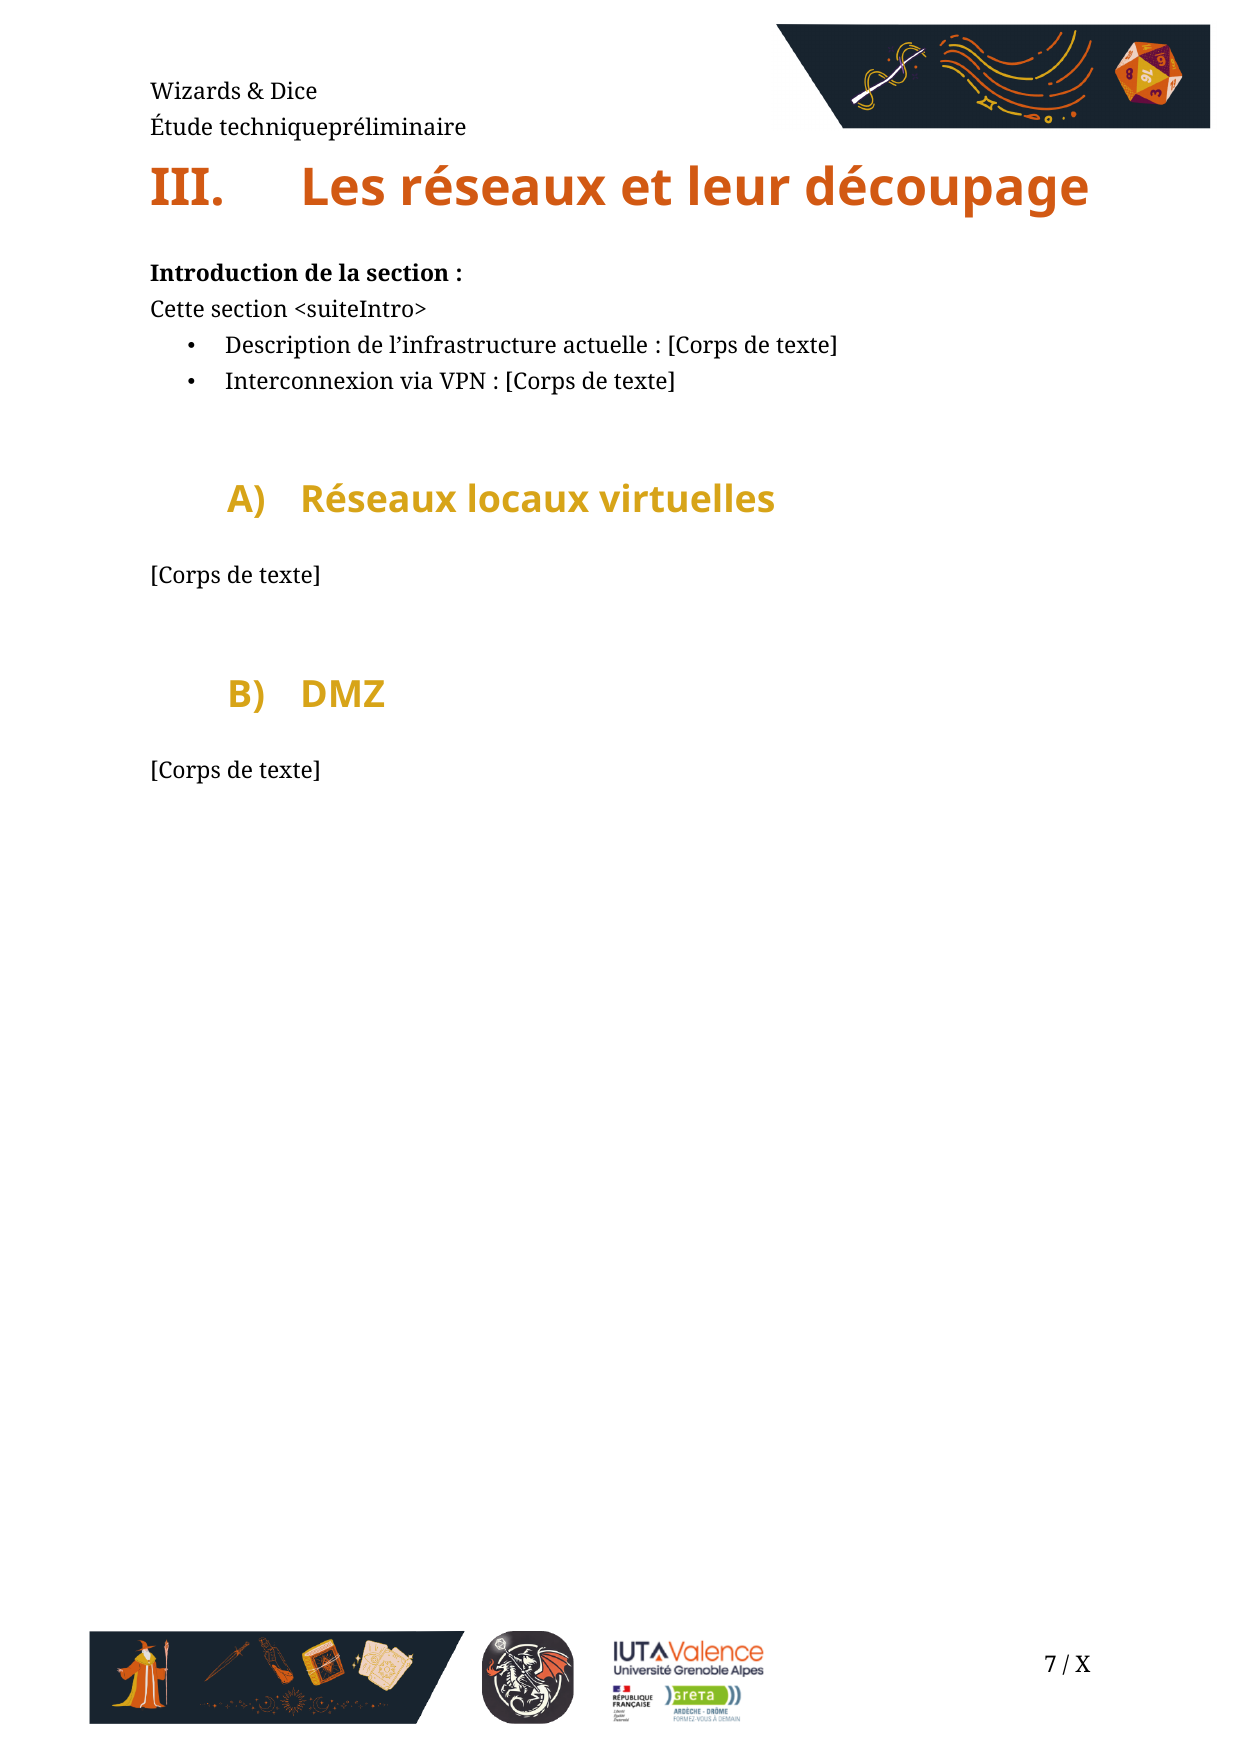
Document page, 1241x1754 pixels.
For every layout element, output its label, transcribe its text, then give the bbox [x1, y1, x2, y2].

subtitle Les réseaux et leur découpage [150, 150, 1090, 221]
text [Corps de texte] [150, 559, 1090, 591]
picture [771, 21, 1218, 131]
subtitle DMZ [227, 667, 1090, 718]
text Cette section <suiteIntro> [150, 293, 1090, 324]
list Interconnexion via VPN : [Corps de texte] [187, 365, 1090, 396]
text [Corps de texte] [150, 754, 1090, 786]
subtitle Réseaux locaux virtuelles [227, 472, 1090, 523]
text Introduction de la section : [150, 257, 1090, 288]
picture [81, 1620, 788, 1733]
list Description de l’infrastructure actuelle : [Corps de texte] [187, 329, 1090, 360]
